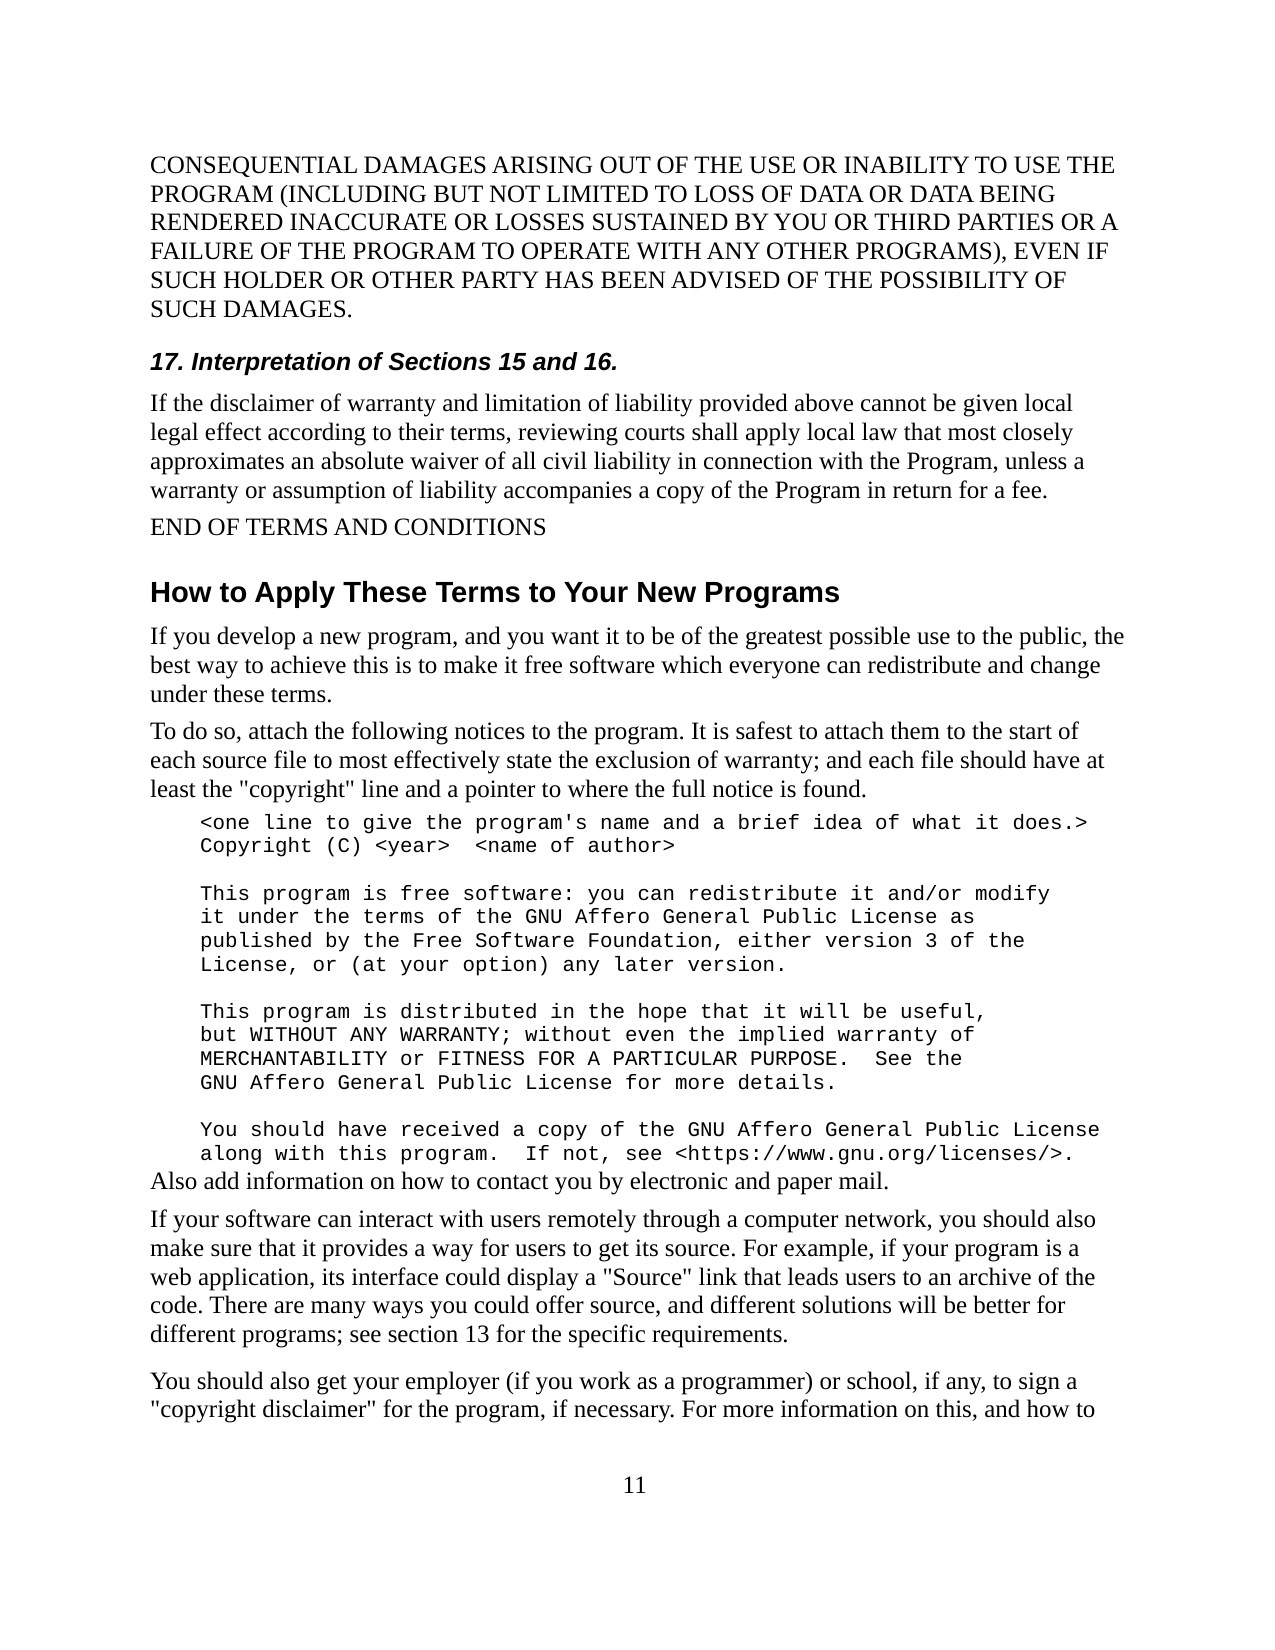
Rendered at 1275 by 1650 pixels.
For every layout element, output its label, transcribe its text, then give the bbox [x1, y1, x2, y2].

text This program is free software: you can redistribute it and/or modify [150, 883, 1125, 906]
text License, or (at your option) any later version. [150, 953, 1125, 977]
text You should have received a copy of the GNU Affero General Public License [150, 1119, 1125, 1143]
text but WITHOUT ANY WARRANTY; without even the implied warranty of [150, 1024, 1125, 1048]
text If the disclaimer of warranty and limitation of liability provided above cannot be given local legal effect according to their terms, reviewing courts shall apply local law that most closely approximates an absolute waiver of all civil liability in connection with the Program, unless a warranty or assumption of liability accompanies a copy of the Program in return for a fee. [150, 388, 1125, 503]
subtitle 17. Interpretation of Sections 15 and 16. [150, 347, 1125, 376]
text it under the terms of the GNU Affero General Public License as [150, 906, 1125, 930]
subtitle How to Apply These Terms to Your New Programs [150, 575, 1125, 609]
text CONSEQUENTIAL DAMAGES ARISING OUT OF THE USE OR INABILITY TO USE THE PROGRAM (INCLUDING BUT NOT LIMITED TO LOSS OF DATA OR DATA BEING RENDERED INACCURATE OR LOSSES SUSTAINED BY YOU OR THIRD PARTIES OR A FAILURE OF THE PROGRAM TO OPERATE WITH ANY OTHER PROGRAMS), EVEN IF SUCH HOLDER OR OTHER PARTY HAS BEEN ADVISED OF THE POSSIBILITY OF SUCH DAMAGES. [150, 150, 1125, 322]
text GNU Affero General Public License for more details. [150, 1072, 1125, 1095]
text <one line to give the program's name and a brief idea of what it does.> [150, 812, 1125, 835]
text Copyright (C) <year> <name of author> [150, 835, 1125, 859]
text published by the Free Software Foundation, either version 3 of the [150, 930, 1125, 953]
text This program is distributed in the hope that it will be useful, [150, 1001, 1125, 1024]
text END OF TERMS AND CONDITIONS [150, 512, 1125, 541]
text If you develop a new program, and you want it to be of the greatest possible use to the public, the best way to achieve this is to make it free software which everyone can redistribute and change under these terms. [150, 621, 1125, 707]
text You should also get your employer (if you work as a programmer) or school, if any, to sign a "copyright disclaimer" for the program, if necessary. For more information on this, and how to [150, 1366, 1125, 1423]
text Also add information on how to contact you by electronic and paper mail. [150, 1166, 1125, 1195]
text along with this program. If not, see <https://www.gnu.org/licenses/>. [150, 1143, 1125, 1166]
text MERCHANTABILITY or FITNESS FOR A PARTICULAR PURPOSE. See the [150, 1048, 1125, 1072]
text To do so, attach the following notices to the program. It is safest to attach them to the start of each source file to most effectively state the exclusion of warranty; and each file should have at least the "copyright" line and a pointer to where the full notice is found. [150, 716, 1125, 803]
text If your software can interact with users remotely through a computer network, you should also make sure that it provides a way for users to get its source. For example, if your program is a web application, its interface could display a "Source" link that leads users to an archive of the code. There are many ways you could offer source, and different solutions will be better for different programs; see section 13 for the specific requirements. [150, 1204, 1125, 1348]
